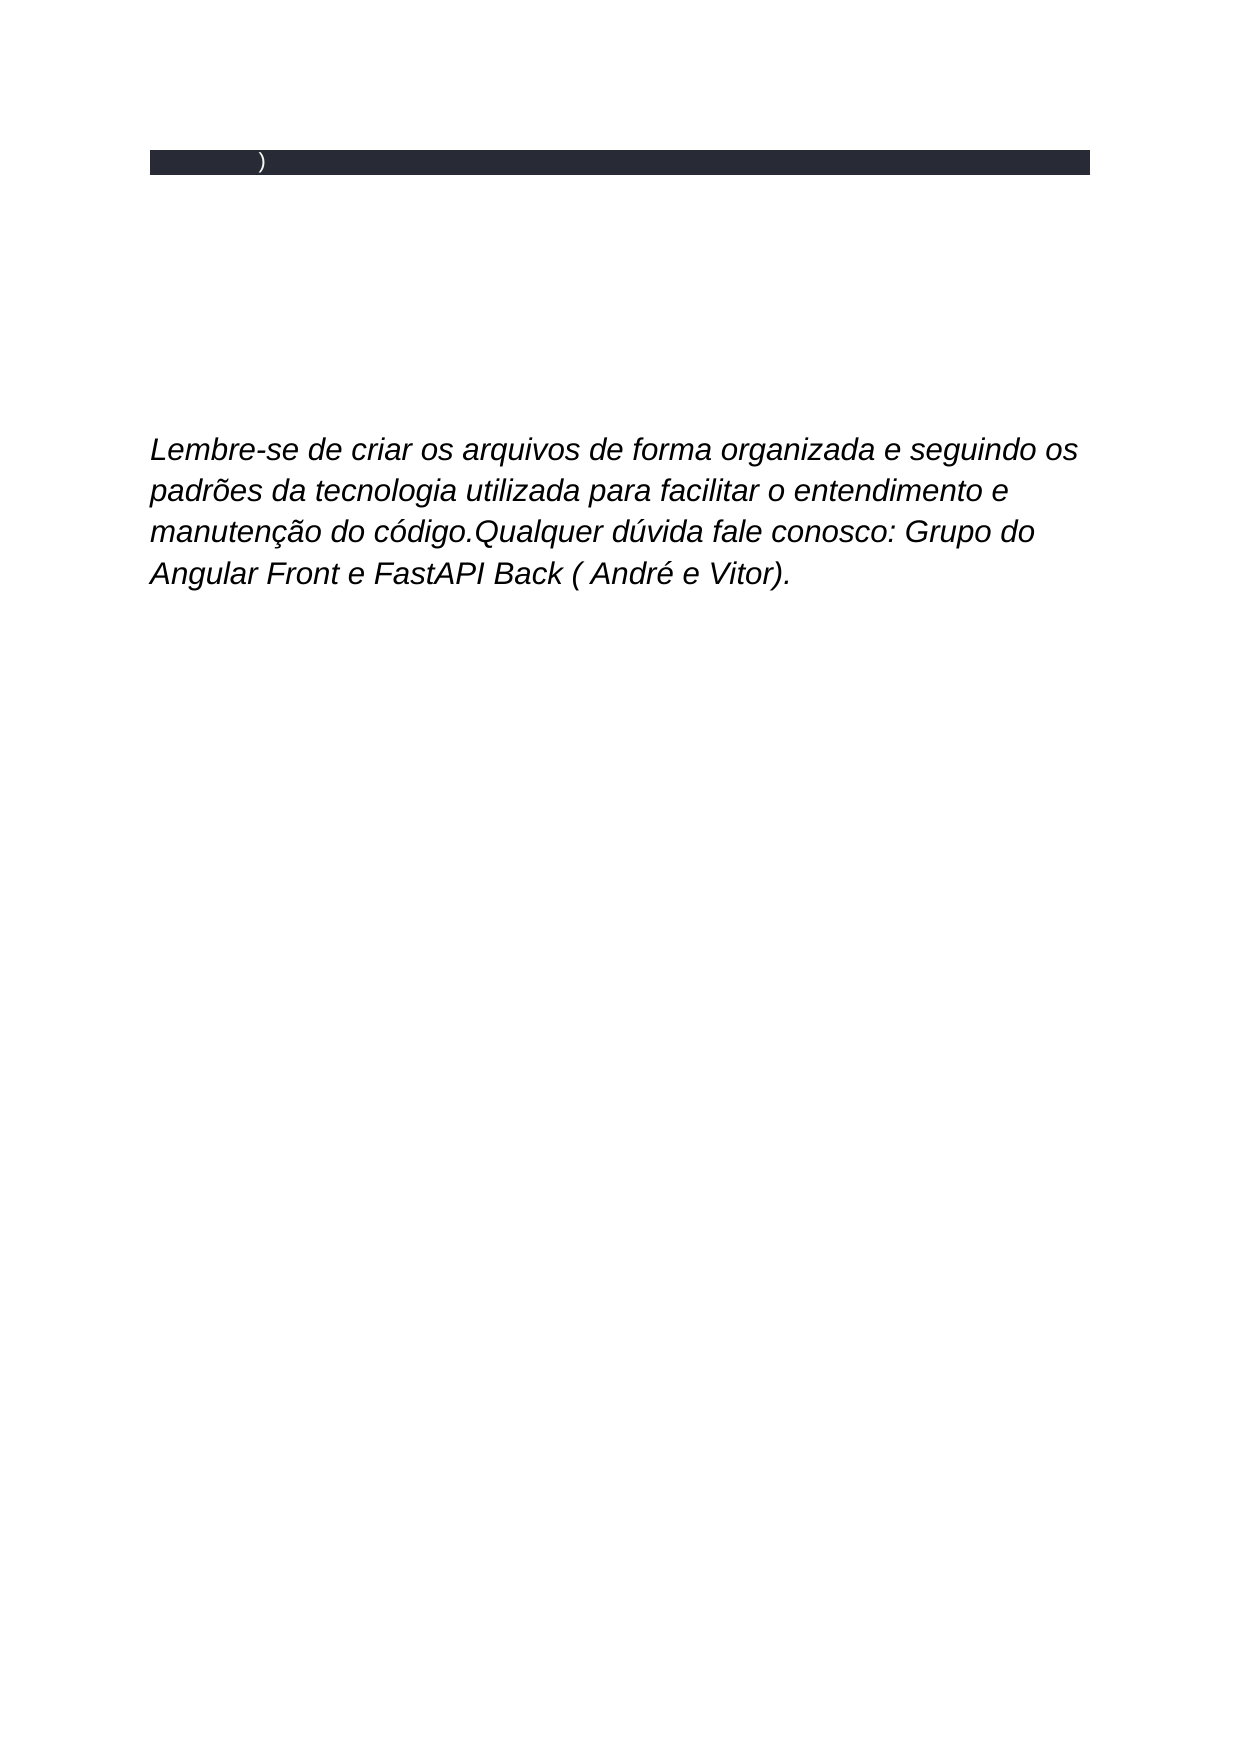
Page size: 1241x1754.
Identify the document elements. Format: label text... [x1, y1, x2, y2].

text ) [150, 150, 1090, 175]
text Lembre-se de criar os arquivos de forma organizada e seguindo os padrões da tecnologia utilizada para facilitar o entendimento e manutenção do código.Qualquer dúvida fale conosco: Grupo do Angular Front e FastAPI Back ( André e Vitor). [150, 431, 1090, 591]
